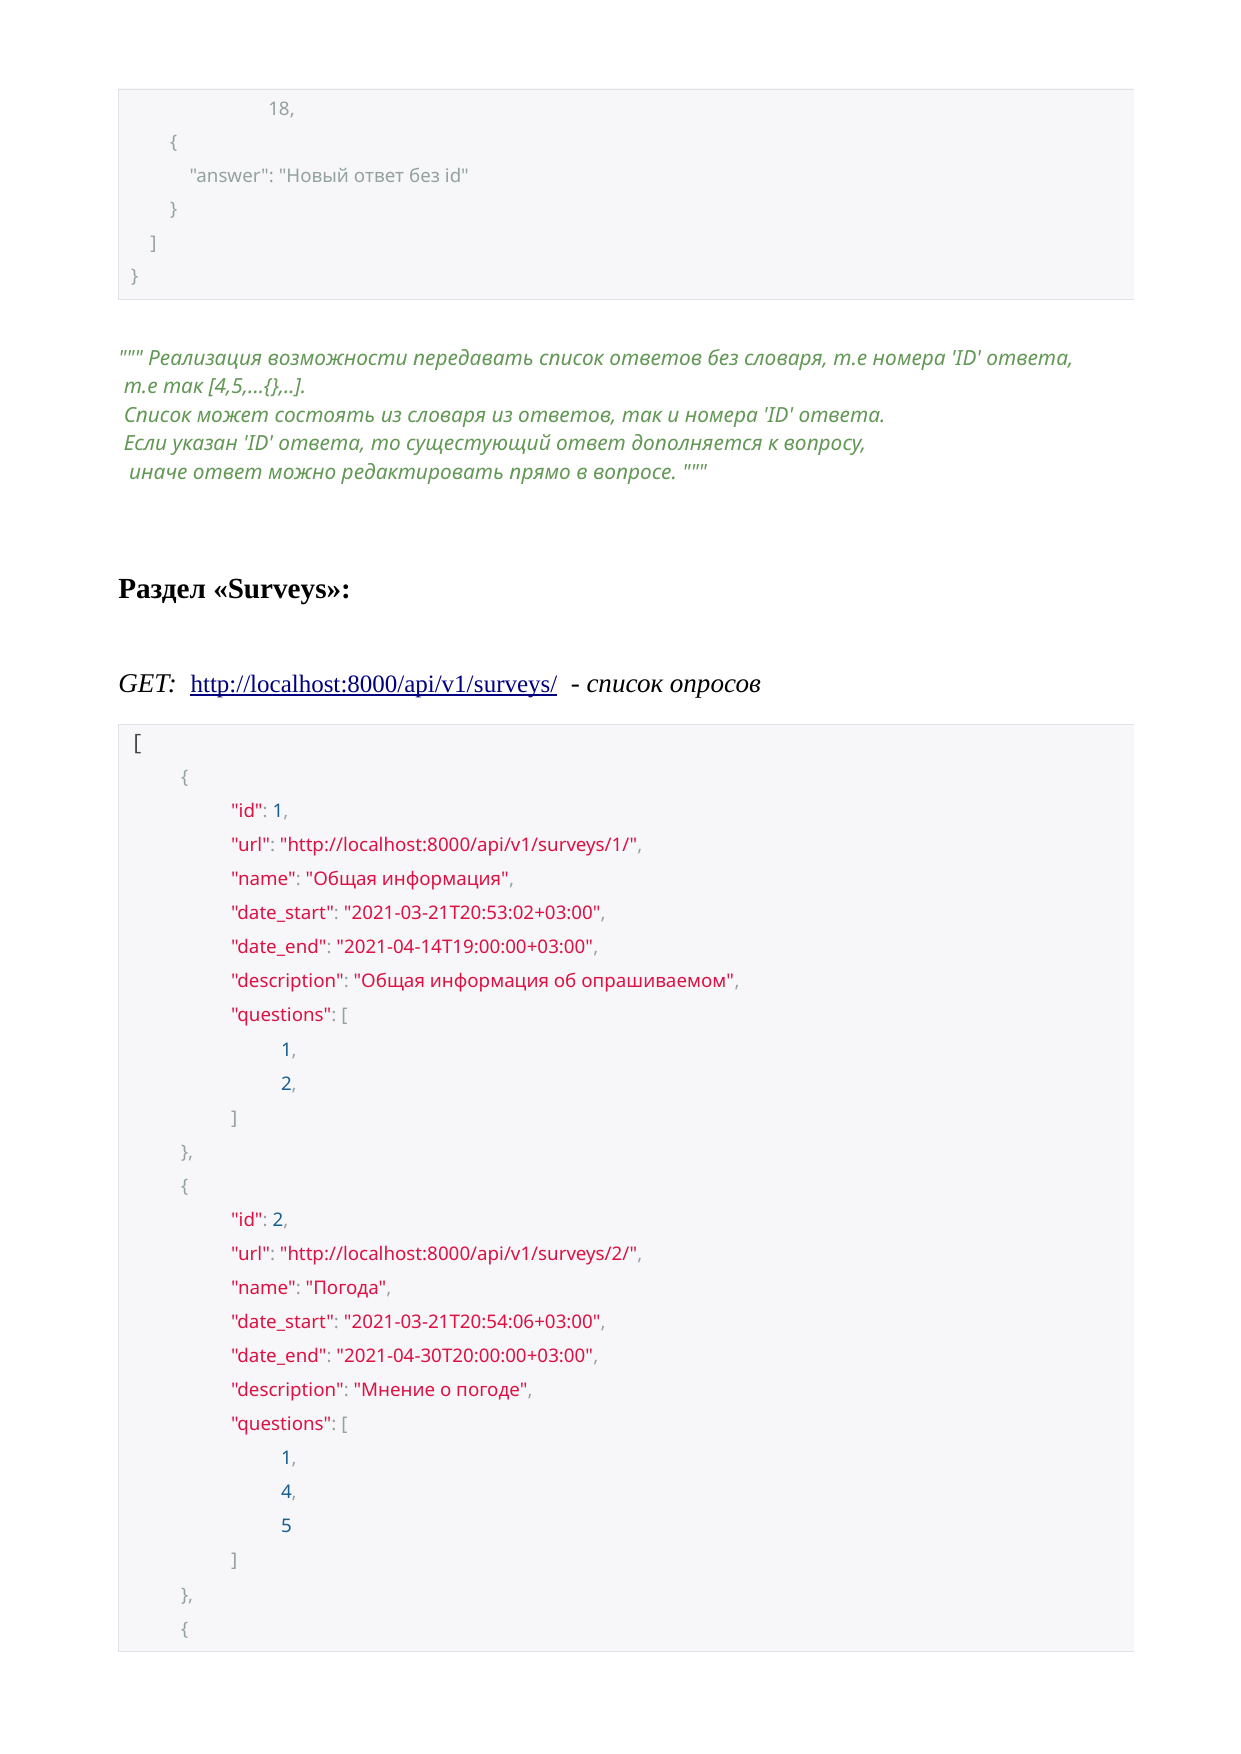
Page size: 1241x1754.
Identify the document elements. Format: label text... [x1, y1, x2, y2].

text { [119, 1165, 1134, 1196]
text "id": 2, [119, 1199, 1134, 1230]
text ] [119, 1097, 1134, 1128]
text "date_end": "2021-04-14T19:00:00+03:00", [119, 926, 1134, 957]
text "url": "http://localhost:8000/api/v1/surveys/1/", [119, 824, 1134, 855]
text 4, [119, 1471, 1134, 1502]
text "description": "Мнение о погоде", [119, 1369, 1134, 1400]
text 2, [119, 1063, 1134, 1094]
text "date_end": "2021-04-30T20:00:00+03:00", [119, 1335, 1134, 1366]
text 1, [119, 1437, 1134, 1468]
text GET: http://localhost:8000/api/v1/surveys/ - список опросов [118, 667, 1134, 698]
text 1, [119, 1029, 1134, 1060]
text "questions": [ [119, 994, 1134, 1026]
text { [119, 756, 1134, 787]
text ] [119, 222, 1134, 253]
text }, [119, 1574, 1134, 1605]
text "id": 1, [119, 790, 1134, 821]
text "date_start": "2021-03-21T20:53:02+03:00", [119, 892, 1134, 923]
text "name": "Погода", [119, 1267, 1134, 1298]
text { [119, 122, 1134, 152]
text 5 [119, 1506, 1134, 1537]
text "date_start": "2021-03-21T20:54:06+03:00", [119, 1301, 1134, 1332]
text Раздел «Surveys»: [118, 572, 1134, 605]
text [ [119, 725, 1134, 753]
text { [119, 1608, 1134, 1651]
text } [119, 256, 1134, 299]
text "name": "Общая информация", [119, 858, 1134, 889]
text 18, [119, 90, 1134, 119]
text """ Реализация возможности передавать список ответов без словаря, т.е номера 'ID' ответа, т.е так [4,5,...{},..]. Список может состоять из словаря из ответов, так и номера 'ID' ответа. Если указан 'ID' ответа, то сущестующий ответ дополняется к вопросу, иначе ответ можно редактировать прямо в вопросе. """ [118, 343, 1134, 514]
text "url": "http://localhost:8000/api/v1/surveys/2/", [119, 1233, 1134, 1264]
text } [119, 189, 1134, 219]
text "questions": [ [119, 1403, 1134, 1434]
text ] [119, 1539, 1134, 1571]
text "answer": "Новый ответ без id" [119, 155, 1134, 186]
text "description": "Общая информация об опрашиваемом", [119, 961, 1134, 992]
text }, [119, 1131, 1134, 1162]
